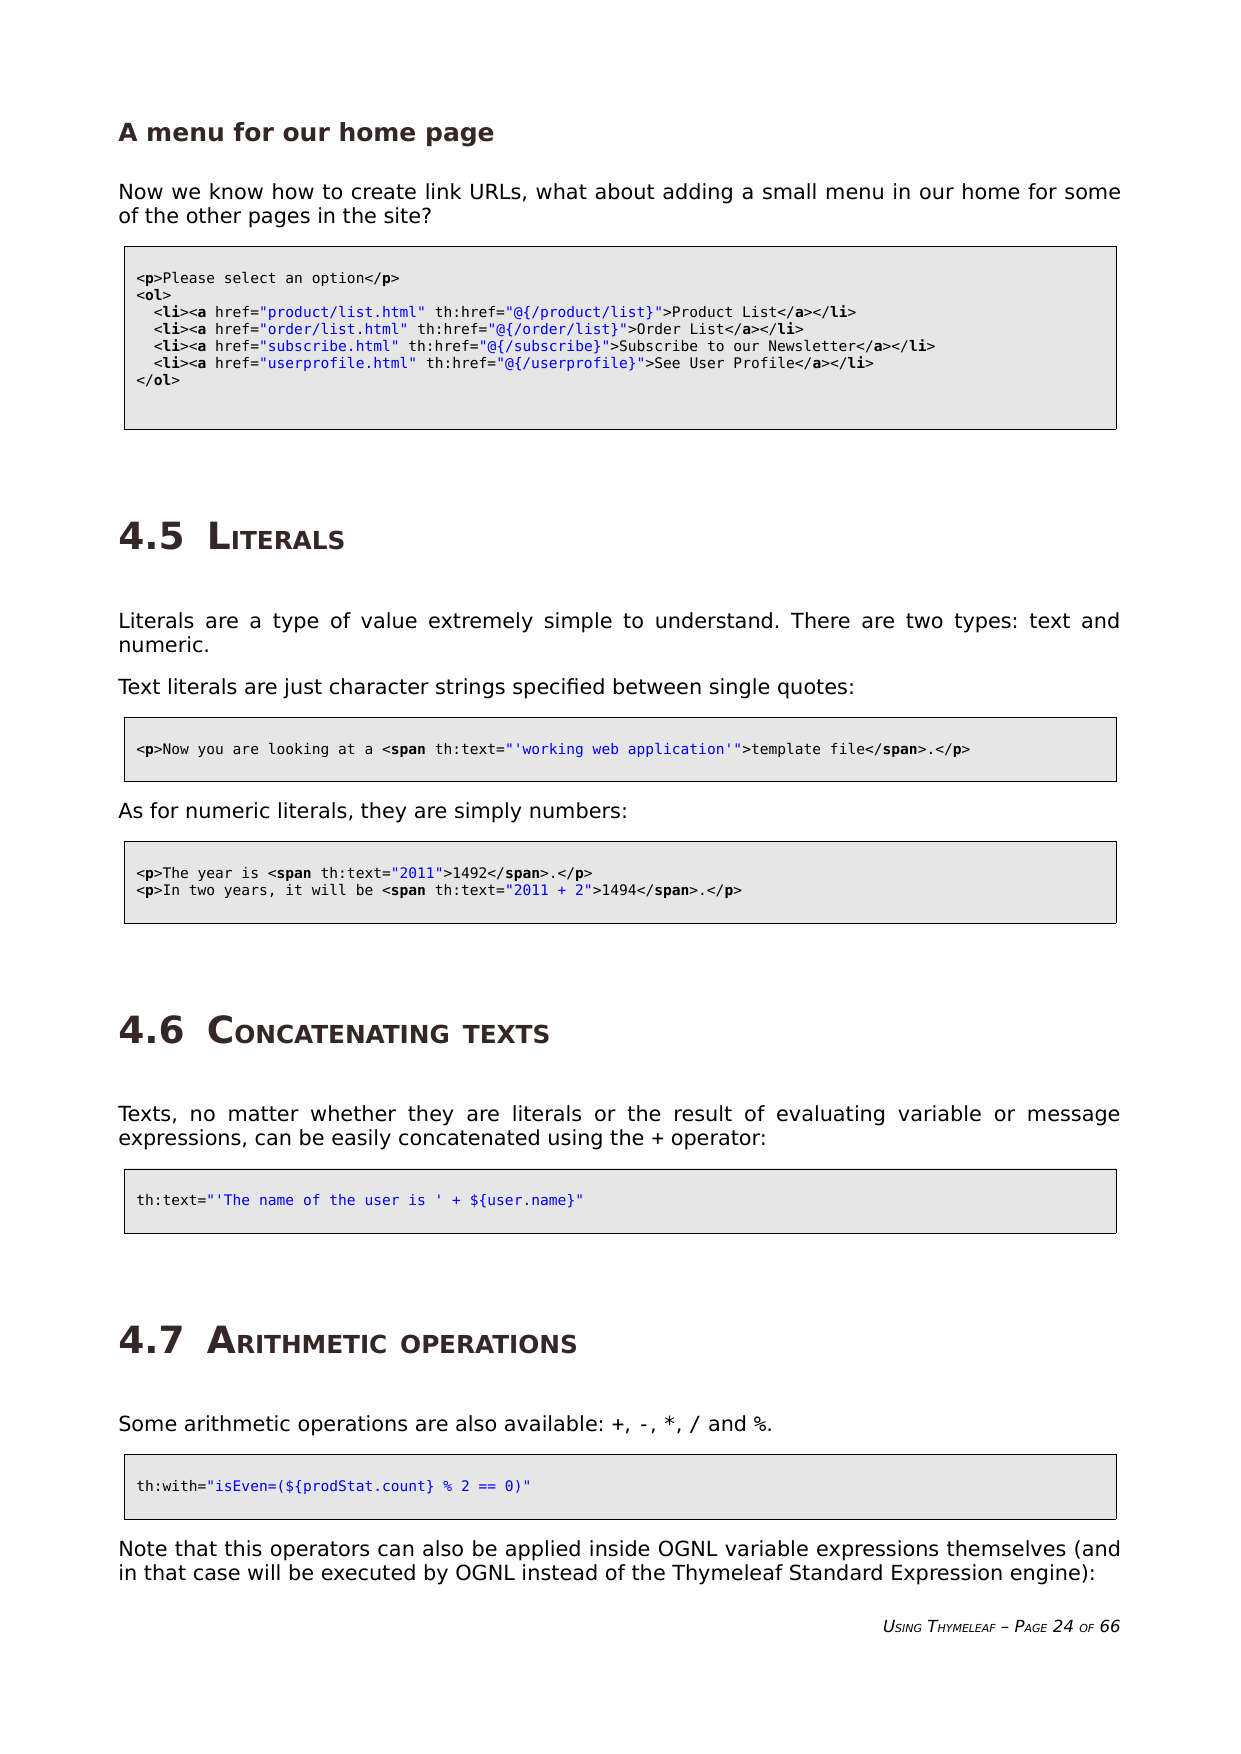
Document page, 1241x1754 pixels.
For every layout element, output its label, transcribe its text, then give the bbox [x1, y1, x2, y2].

text <p>The year is <span th:text="2011">1492</span>.</p> <p>In two years, it will be <span th:text="2011 + 2">1494</span>.</p> [125, 842, 1116, 923]
subtitle Literals [118, 515, 1122, 559]
text Text literals are just character strings specified between single quotes: [118, 675, 1122, 699]
text Note that this operators can also be applied inside OGNL variable expressions themselves (and in that case will be executed by OGNL instead of the Thymeleaf Standard Expression engine): [118, 1537, 1122, 1585]
subtitle A menu for our home page [118, 118, 1122, 147]
subtitle Concatenating texts [118, 1008, 1122, 1052]
text Some arithmetic operations are also available: +, -, *, / and %. [118, 1412, 1122, 1437]
text Texts, no matter whether they are literals or the result of evaluating variable or message expressions, can be easily concatenated using the + operator: [118, 1102, 1122, 1151]
subtitle Arithmetic operations [118, 1318, 1122, 1362]
text <p>Now you are looking at a <span th:text="'working web application'">template file</span>.</p> [125, 718, 1116, 781]
text th:text="'The name of the user is ' + ${user.name}" [125, 1170, 1116, 1233]
text As for numeric literals, they are simply numbers: [118, 799, 1122, 823]
text th:with="isEven=(${prodStat.count} % 2 == 0)" [125, 1455, 1116, 1519]
text <p>Please select an option</p> <ol> <li><a href="product/list.html" th:href="@{/product/list}">Product List</a></li> <li><a href="order/list.html" th:href="@{/order/list}">Order List</a></li> <li><a href="subscribe.html" th:href="@{/subscribe}">Subscribe to our Newsletter</a></li> <li><a href="userprofile.html" th:href="@{/userprofile}">See User Profile</a></li> </ol> [125, 247, 1116, 429]
text Literals are a type of value extremely simple to understand. There are two types: text and numeric. [118, 609, 1122, 657]
text Now we know how to create link URLs, what about adding a small menu in our home for some of the other pages in the site? [118, 180, 1122, 228]
